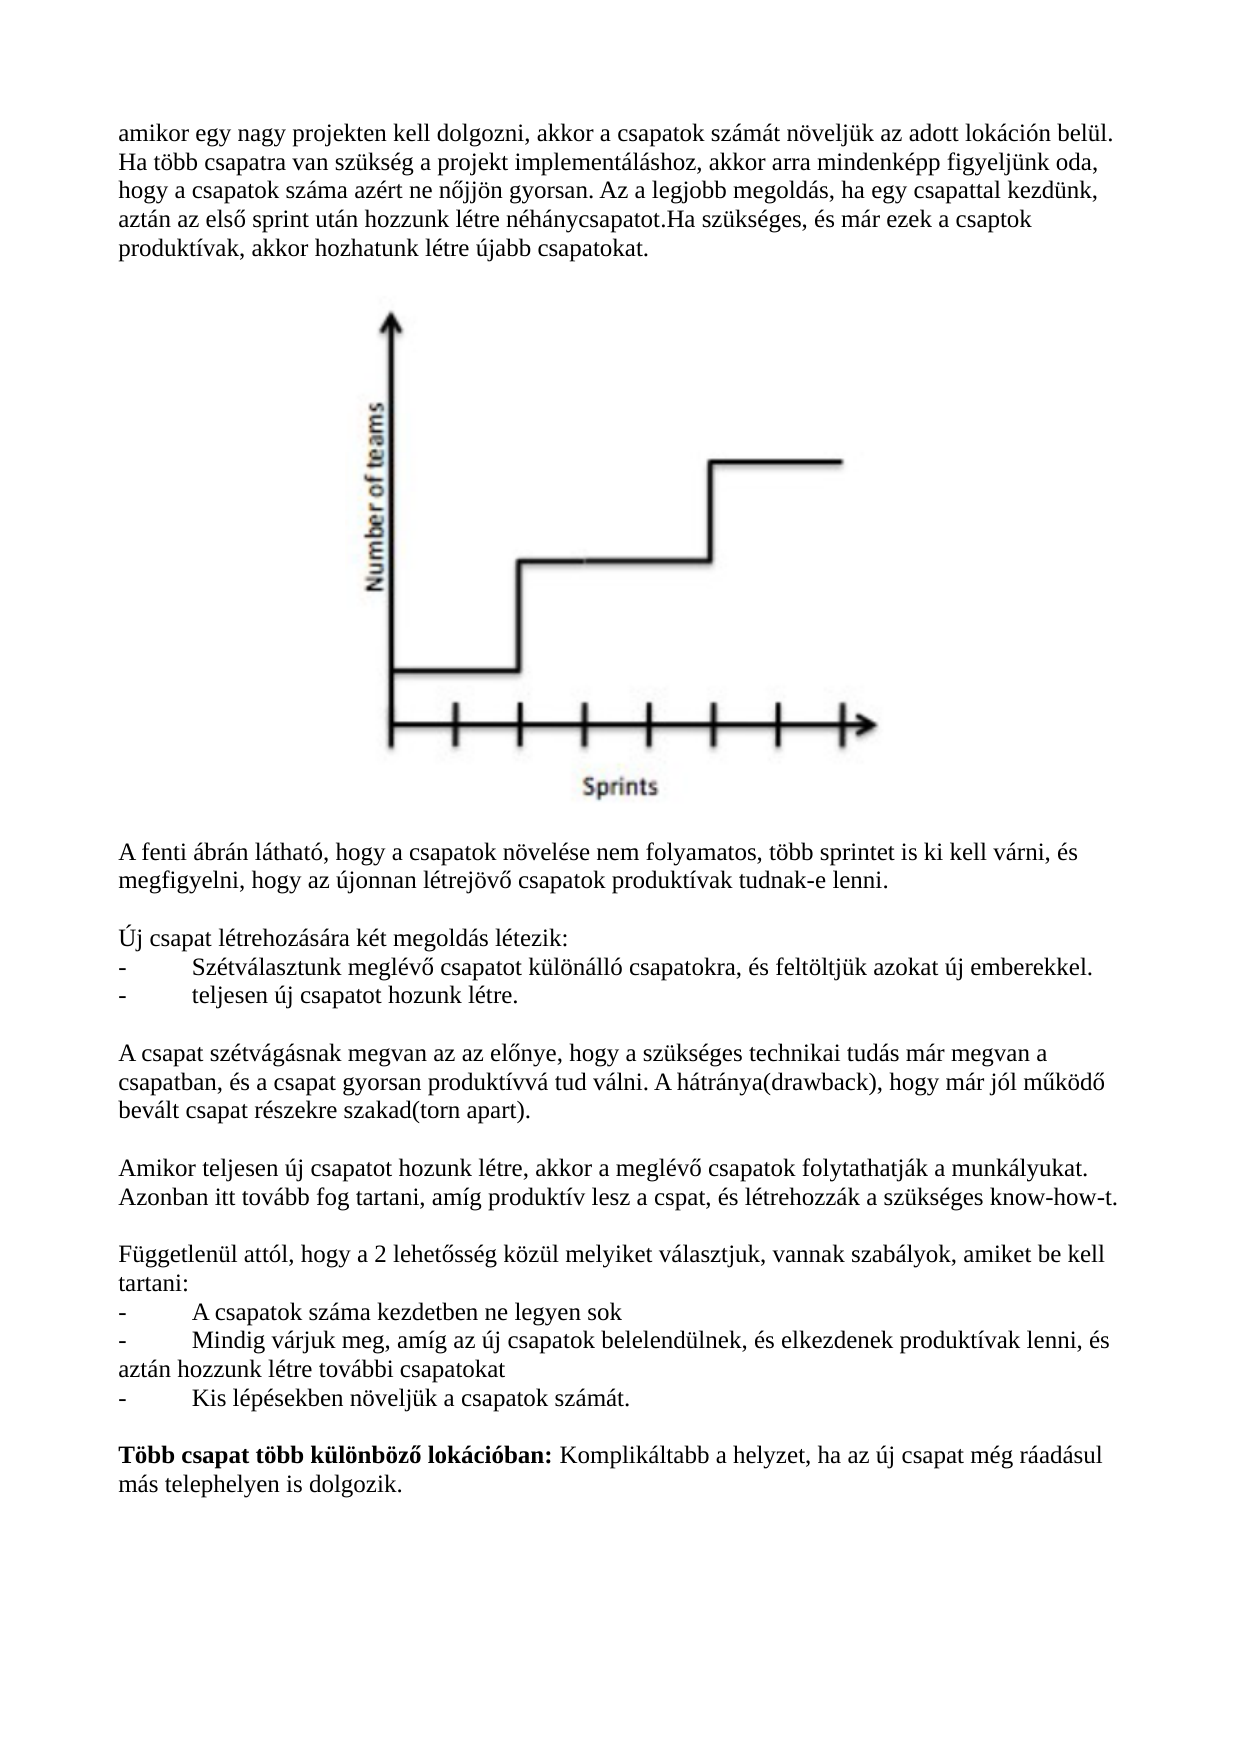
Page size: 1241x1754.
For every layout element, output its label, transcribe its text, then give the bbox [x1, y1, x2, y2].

text Új csapat létrehozására két megoldás létezik: [118, 923, 1122, 952]
picture [345, 290, 895, 811]
text Amikor teljesen új csapatot hozunk létre, akkor a meglévő csapatok folytathatják a munkályukat. Azonban itt tovább fog tartani, amíg produktív lesz a cspat, és létrehozzák a szükséges know-how-t. [118, 1153, 1122, 1211]
text - Mindig várjuk meg, amíg az új csapatok belelendülnek, és elkezdenek produktívak lenni, és aztán hozzunk létre további csapatokat [118, 1326, 1122, 1383]
text Ha több csapatra van szükség a projekt implementáláshoz, akkor arra mindenképp figyeljünk oda, hogy a csapatok száma azért ne nőjjön gyorsan. Az a legjobb megoldás, ha egy csapattal kezdünk, aztán az első sprint után hozzunk létre néhánycsapatot.Ha szükséges, és már ezek a csaptok produktívak, akkor hozhatunk létre újabb csapatokat. [118, 147, 1122, 262]
text - Szétválasztunk meglévő csapatot különálló csapatokra, és feltöltjük azokat új emberekkel. [118, 952, 1122, 981]
text - A csapatok száma kezdetben ne legyen sok [118, 1297, 1122, 1326]
text - Kis lépésekben növeljük a csapatok számát. [118, 1383, 1122, 1412]
text A csapat szétvágásnak megvan az az előnye, hogy a szükséges technikai tudás már megvan a csapatban, és a csapat gyorsan produktívvá tud válni. A hátránya(drawback), hogy már jól működő bevált csapat részekre szakad(torn apart). [118, 1038, 1122, 1124]
text Függetlenül attól, hogy a 2 lehetősség közül melyiket választjuk, vannak szabályok, amiket be kell tartani: [118, 1239, 1122, 1297]
text A fenti ábrán látható, hogy a csapatok növelése nem folyamatos, több sprintet is ki kell várni, és megfigyelni, hogy az újonnan létrejövő csapatok produktívak tudnak-e lenni. [118, 837, 1122, 894]
text amikor egy nagy projekten kell dolgozni, akkor a csapatok számát növeljük az adott lokáción belül. [118, 118, 1122, 147]
text Több csapat több különböző lokációban: Komplikáltabb a helyzet, ha az új csapat még ráadásul más telephelyen is dolgozik. [118, 1441, 1122, 1498]
text - teljesen új csapatot hozunk létre. [118, 981, 1122, 1009]
